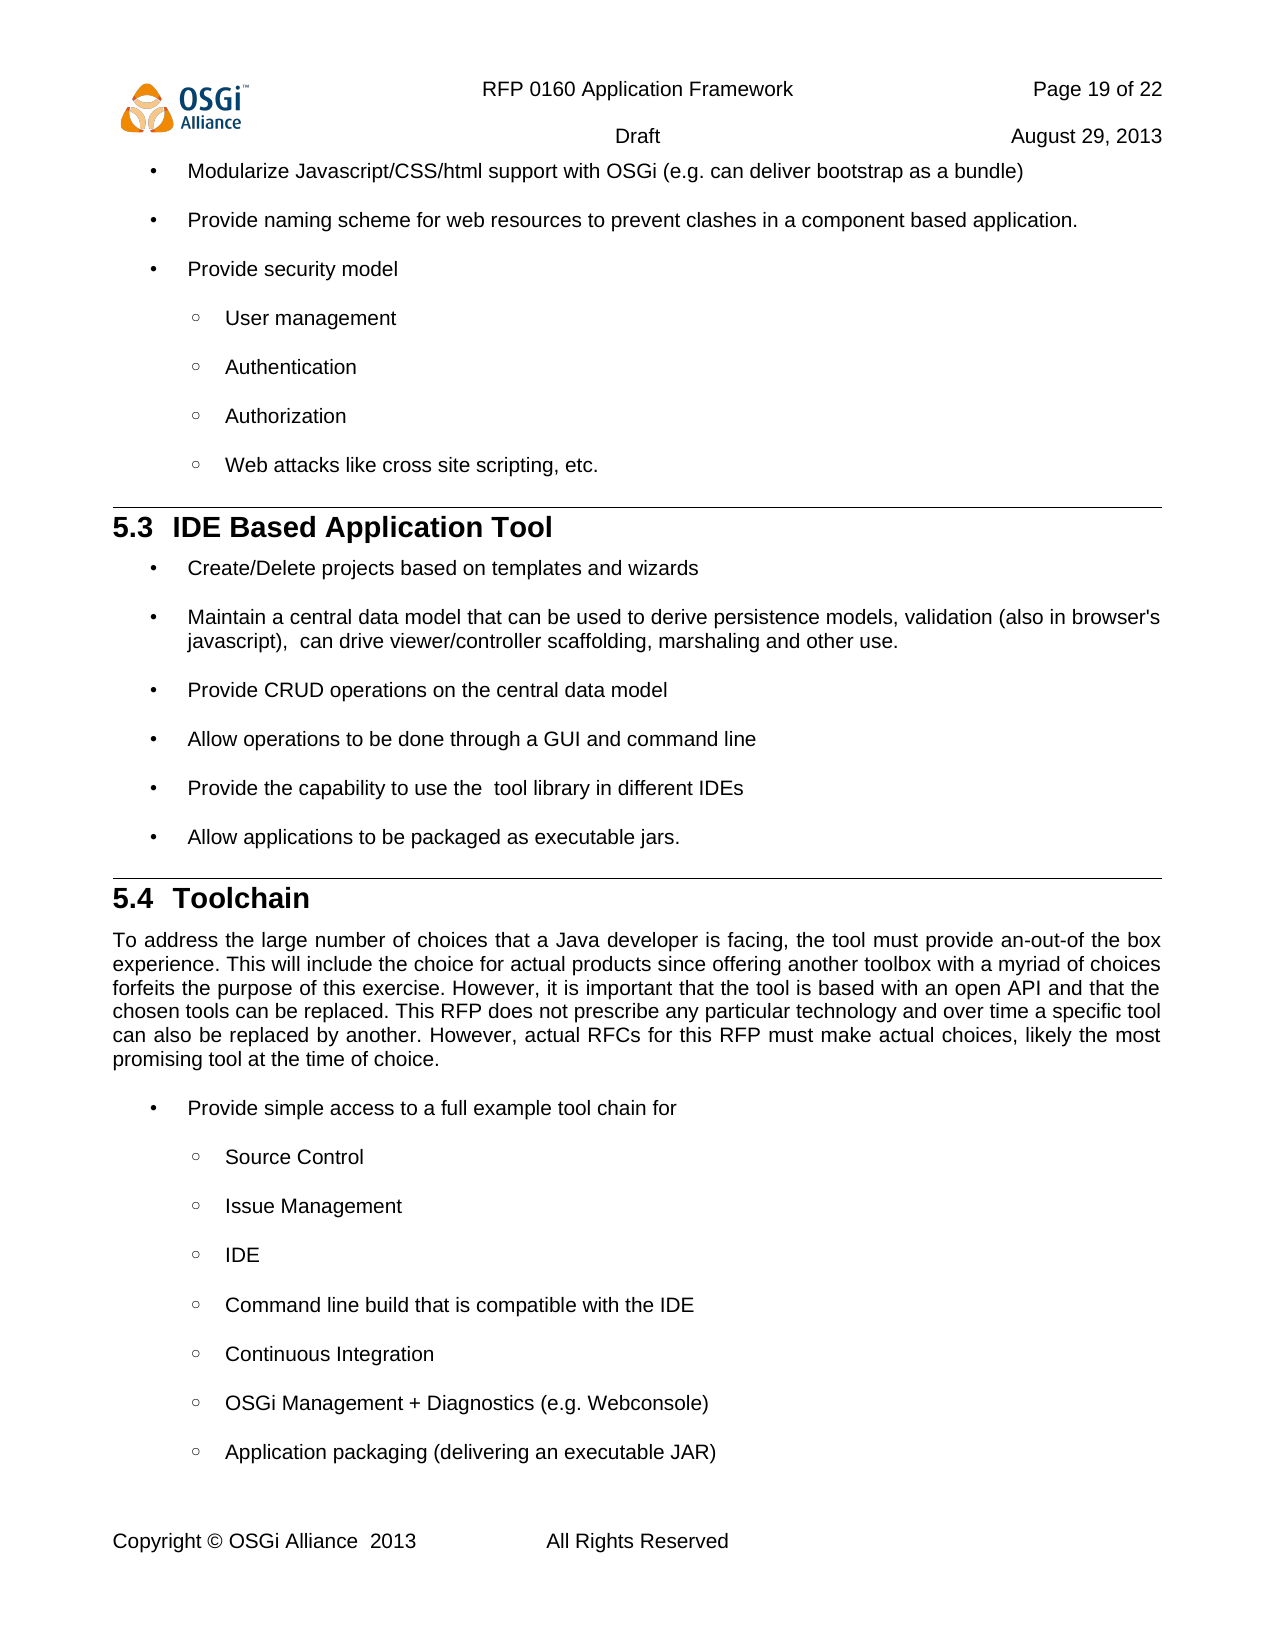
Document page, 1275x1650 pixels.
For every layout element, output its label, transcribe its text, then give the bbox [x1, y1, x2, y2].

list Application packaging (delivering an executable JAR) [187, 1439, 1162, 1464]
list Continuous Integration [187, 1341, 1162, 1366]
list User management [187, 306, 1162, 330]
list Provide the capability to use the tool library in different IDEs [150, 776, 1162, 800]
list Authorization [187, 404, 1162, 428]
list Provide security model [150, 257, 1162, 281]
list Authentication [187, 355, 1162, 379]
list Maintain a central data model that can be used to derive persistence models, validation (also in browser's javascript), can drive viewer/controller scaffolding, marshaling and other use. [150, 605, 1162, 653]
list Provide naming scheme for web resources to prevent clashes in a component based application. [150, 208, 1162, 232]
list Allow applications to be packaged as executable jars. [150, 825, 1162, 849]
list Allow operations to be done through a GUI and command line [150, 727, 1162, 751]
list OSGi Management + Diagnostics (e.g. Webconsole) [187, 1391, 1162, 1414]
subtitle IDE Based Application Tool [112, 508, 1162, 543]
list Issue Management [187, 1194, 1162, 1218]
picture [113, 76, 257, 140]
list Web attacks like cross site scripting, etc. [187, 453, 1162, 477]
list Provide CRUD operations on the central data model [150, 678, 1162, 702]
list Modularize Javascript/CSS/html support with OSGi (e.g. can deliver bootstrap as a bundle) [150, 159, 1162, 183]
list Provide simple access to a full example tool chain for [150, 1096, 1162, 1120]
list Create/Delete projects based on templates and wizards [150, 556, 1162, 580]
subtitle Toolchain [112, 879, 1162, 915]
list IDE [187, 1243, 1162, 1267]
list Command line build that is compatible with the IDE [187, 1292, 1162, 1316]
list Source Control [187, 1145, 1162, 1169]
text To address the large number of choices that a Java developer is facing, the tool must provide an-out-of the box experience. This will include the choice for actual products since offering another toolbox with a myriad of choices forfeits the purpose of this exercise. However, it is important that the tool is based with an open API and that the chosen tools can be replaced. This RFP does not prescribe any particular technology and over time a specific tool can also be replaced by another. However, actual RFCs for this RFP must make actual choices, likely the most promising tool at the time of choice. [112, 927, 1162, 1071]
